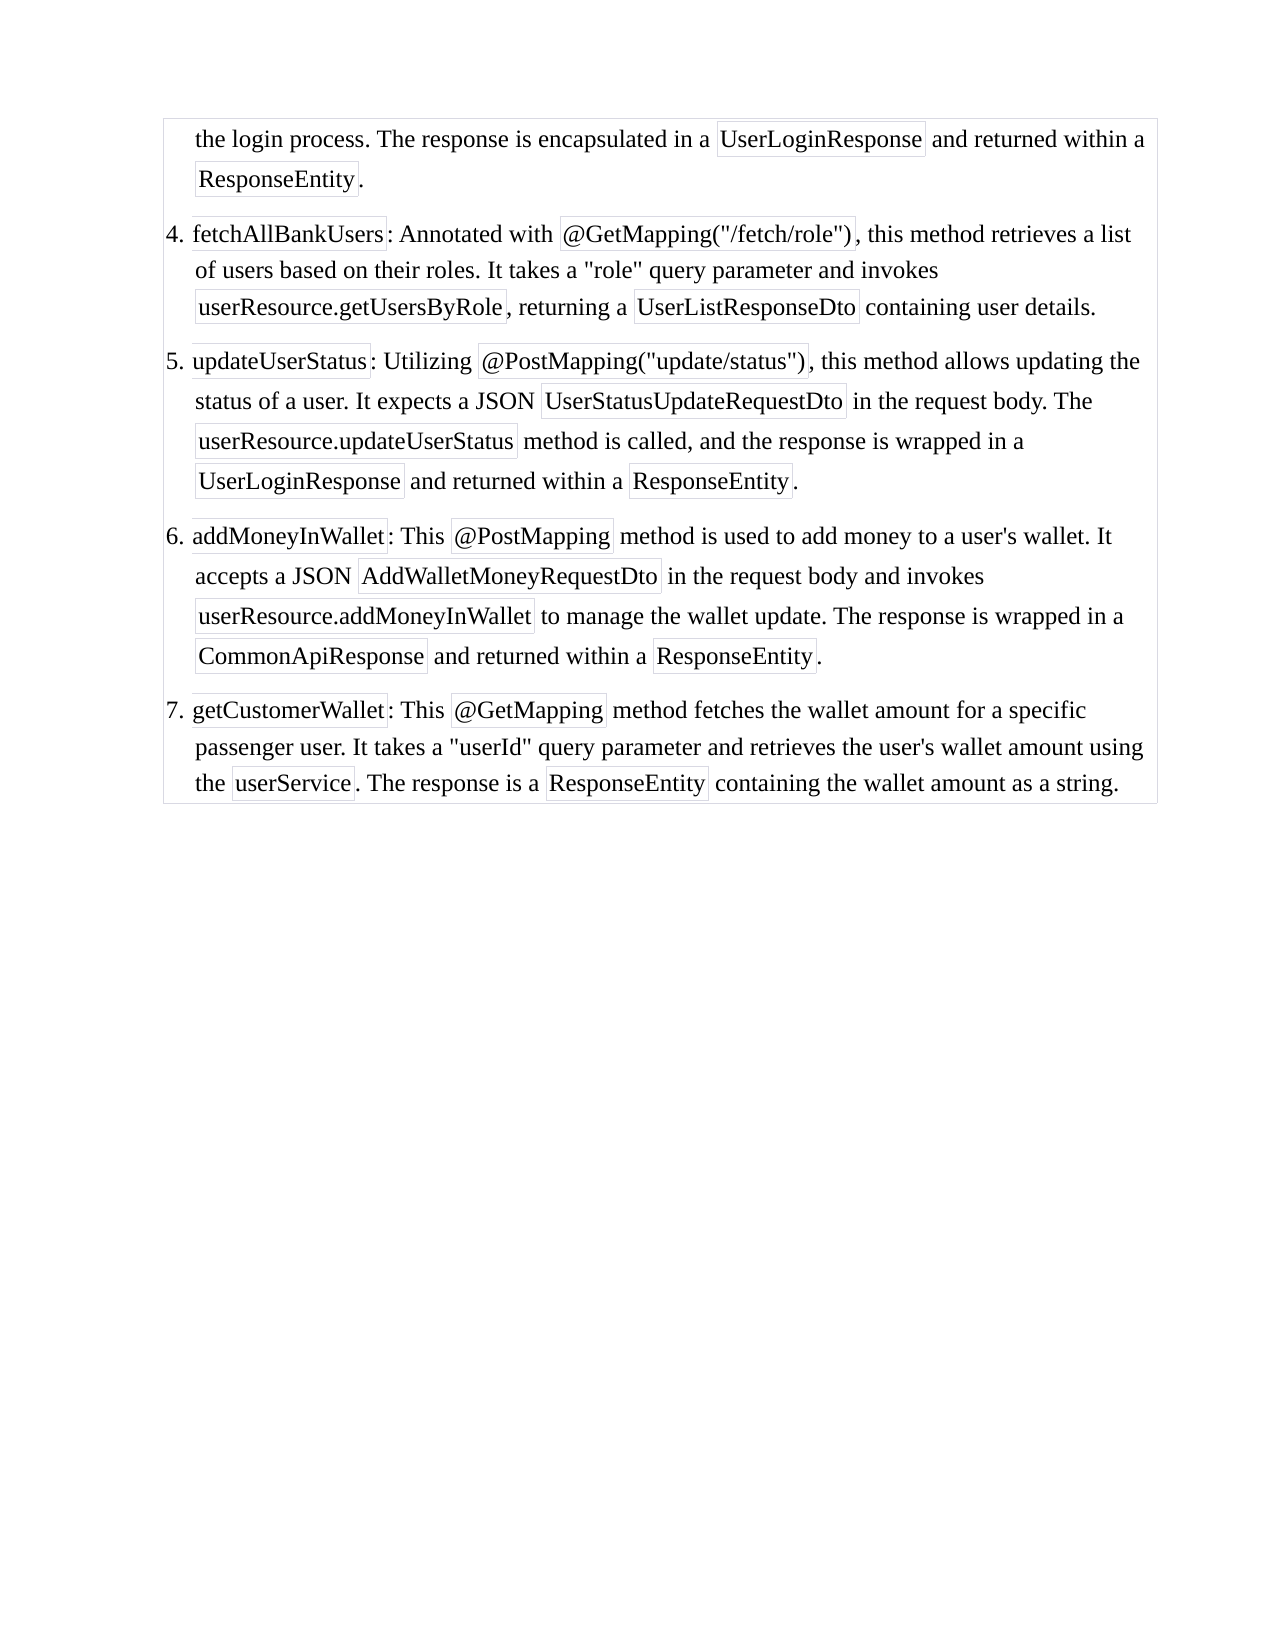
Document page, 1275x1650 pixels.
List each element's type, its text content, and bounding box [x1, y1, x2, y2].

list getCustomerWallet: This @GetMapping method fetches the wallet amount for a specific passenger user. It takes a "userId" query parameter and retrieves the user's wallet amount using the userService. The response is a ResponseEntity containing the wallet amount as a string. [164, 689, 1157, 803]
list updateUserStatus: Utilizing @PostMapping("update/status"), this method allows updating the status of a user. It expects a JSON UserStatusUpdateRequestDto in the request body. The userResource.updateUserStatus method is called, and the response is wrapped in a UserLoginResponse and returned within a ResponseEntity. [164, 340, 1157, 498]
list addMoneyInWallet: This @PostMapping method is used to add money to a user's wallet. It accepts a JSON AddWalletMoneyRequestDto in the request body and invokes userResource.addMoneyInWallet to manage the wallet update. The response is wrapped in a CommonApiResponse and returned within a ResponseEntity. [164, 515, 1157, 673]
list the login process. The response is encapsulated in a UserLoginResponse and returned within a ResponseEntity. [164, 119, 1157, 196]
list fetchAllBankUsers: Annotated with @GetMapping("/fetch/role"), this method retrieves a list of users based on their roles. It takes a "role" query parameter and invokes userResource.getUsersByRole, returning a UserListResponseDto containing user details. [164, 213, 1157, 323]
